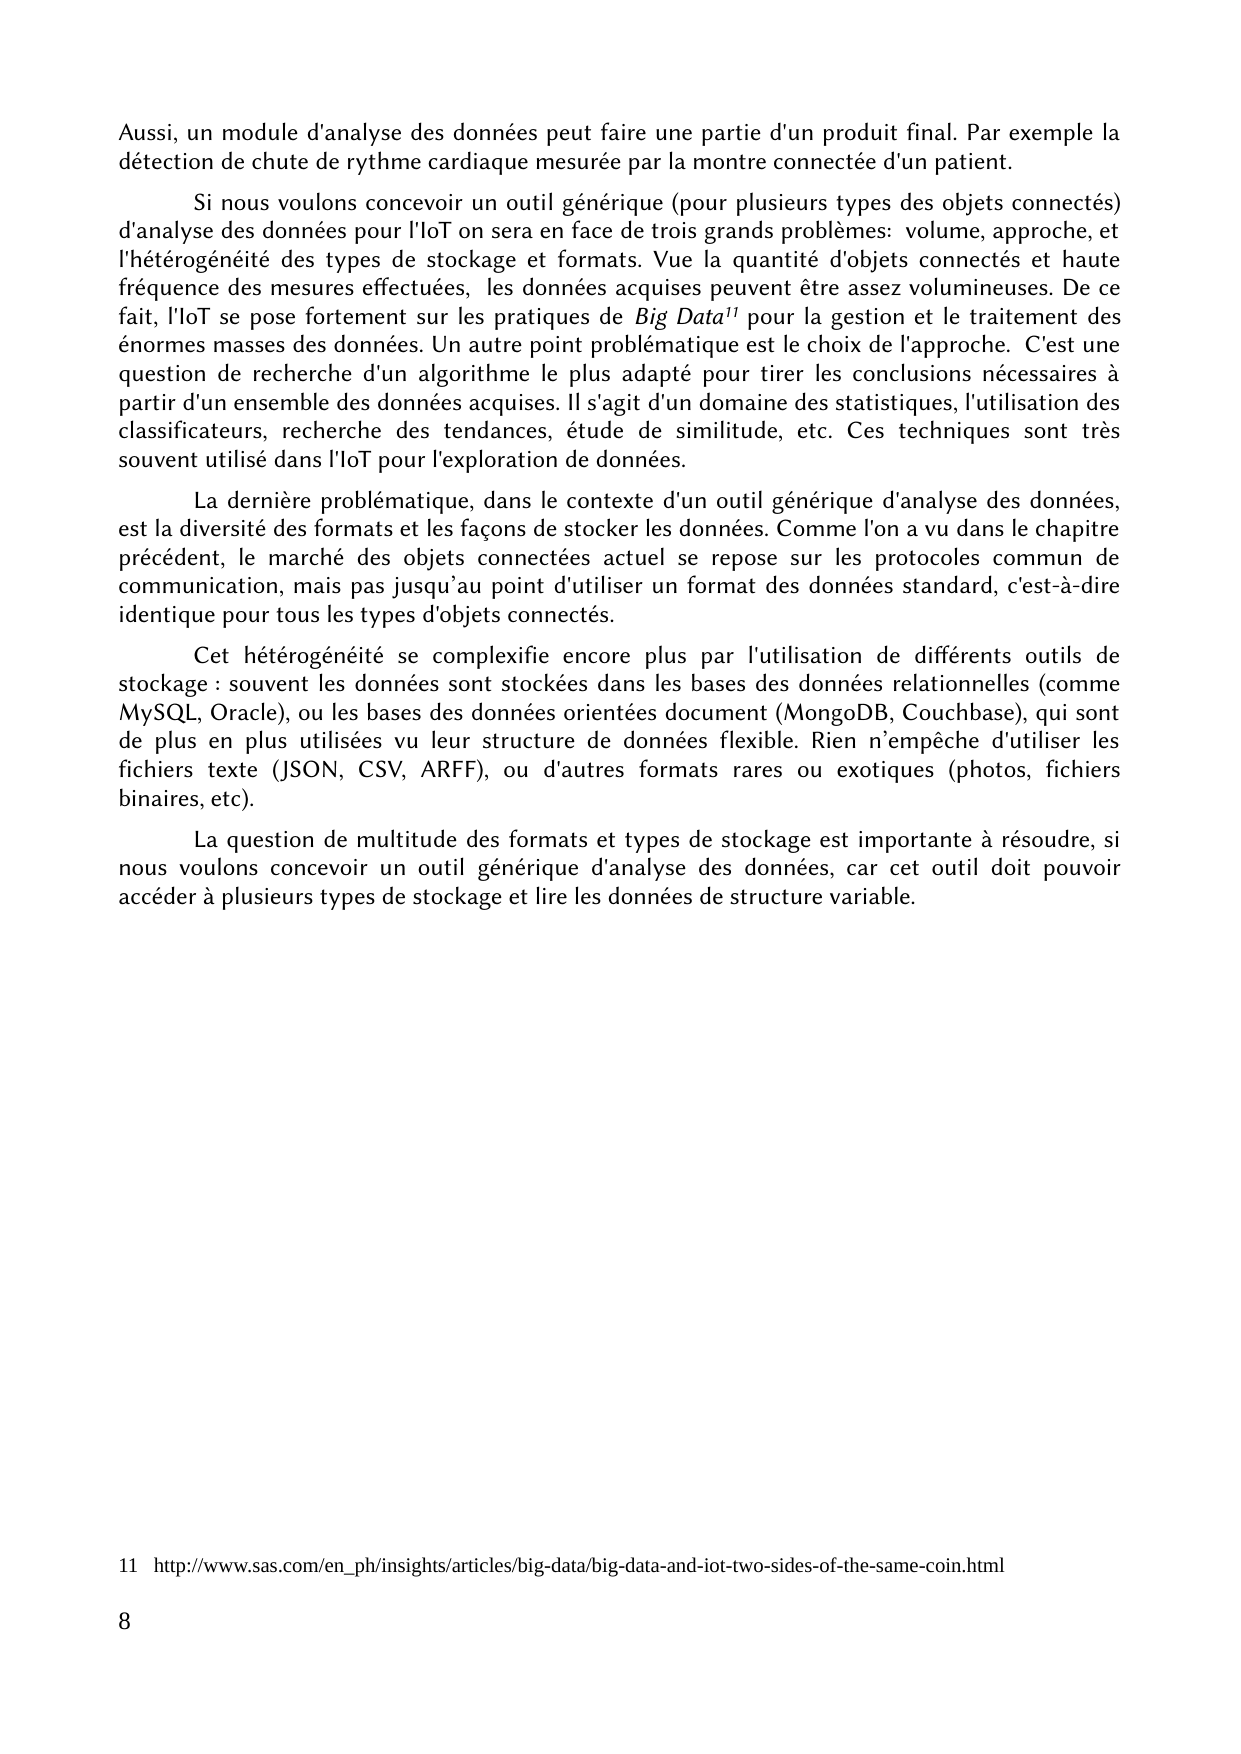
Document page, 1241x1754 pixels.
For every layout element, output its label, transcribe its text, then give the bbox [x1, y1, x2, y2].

text Cet hétérogénéité se complexifie encore plus par l'utilisation de différents outils de stockage : souvent les données sont stockées dans les bases des données relationnelles (comme MySQL, Oracle), ou les bases des données orientées document (MongoDB, Couchbase), qui sont de plus en plus utilisées vu leur structure de données flexible. Rien n’empêche d'utiliser les fichiers texte (JSON, CSV, ARFF), ou d'autres formats rares ou exotiques (photos, fichiers binaires, etc). [118, 641, 1122, 812]
text http://www.sas.com/en_ph/insights/articles/big-data/big-data-and-iot-two-sides-of-the-same-coin.html [118, 1553, 1122, 1577]
text Si nous voulons concevoir un outil générique (pour plusieurs types des objets connectés) d'analyse des données pour l'IoT on sera en face de trois grands problèmes: volume, approche, et l'hétérogénéité des types de stockage et formats. Vue la quantité d'objets connectés et haute fréquence des mesures effectuées, les données acquises peuvent être assez volumineuses. De ce fait, l'IoT se pose fortement sur les pratiques de Big Data pour la gestion et le traitement des énormes masses des données. Un autre point problématique est le choix de l'approche. C'est une question de recherche d'un algorithme le plus adapté pour tirer les conclusions nécessaires à partir d'un ensemble des données acquises. Il s'agit d'un domaine des statistiques, l'utilisation des classificateurs, recherche des tendances, étude de similitude, etc. Ces techniques sont très souvent utilisé dans l'IoT pour l'exploration de données. [118, 188, 1122, 473]
text La question de multitude des formats et types de stockage est importante à résoudre, si nous voulons concevoir un outil générique d'analyse des données, car cet outil doit pouvoir accéder à plusieurs types de stockage et lire les données de structure variable. [118, 824, 1122, 910]
text La dernière problématique, dans le contexte d'un outil générique d'analyse des données, est la diversité des formats et les façons de stocker les données. Comme l'on a vu dans le chapitre précédent, le marché des objets connectées actuel se repose sur les protocoles commun de communication, mais pas jusqu’au point d'utiliser un format des données standard, c'est-à-dire identique pour tous les types d'objets connectés. [118, 486, 1122, 628]
text Aussi, un module d'analyse des données peut faire une partie d'un produit final. Par exemple la détection de chute de rythme cardiaque mesurée par la montre connectée d'un patient. [118, 118, 1122, 175]
